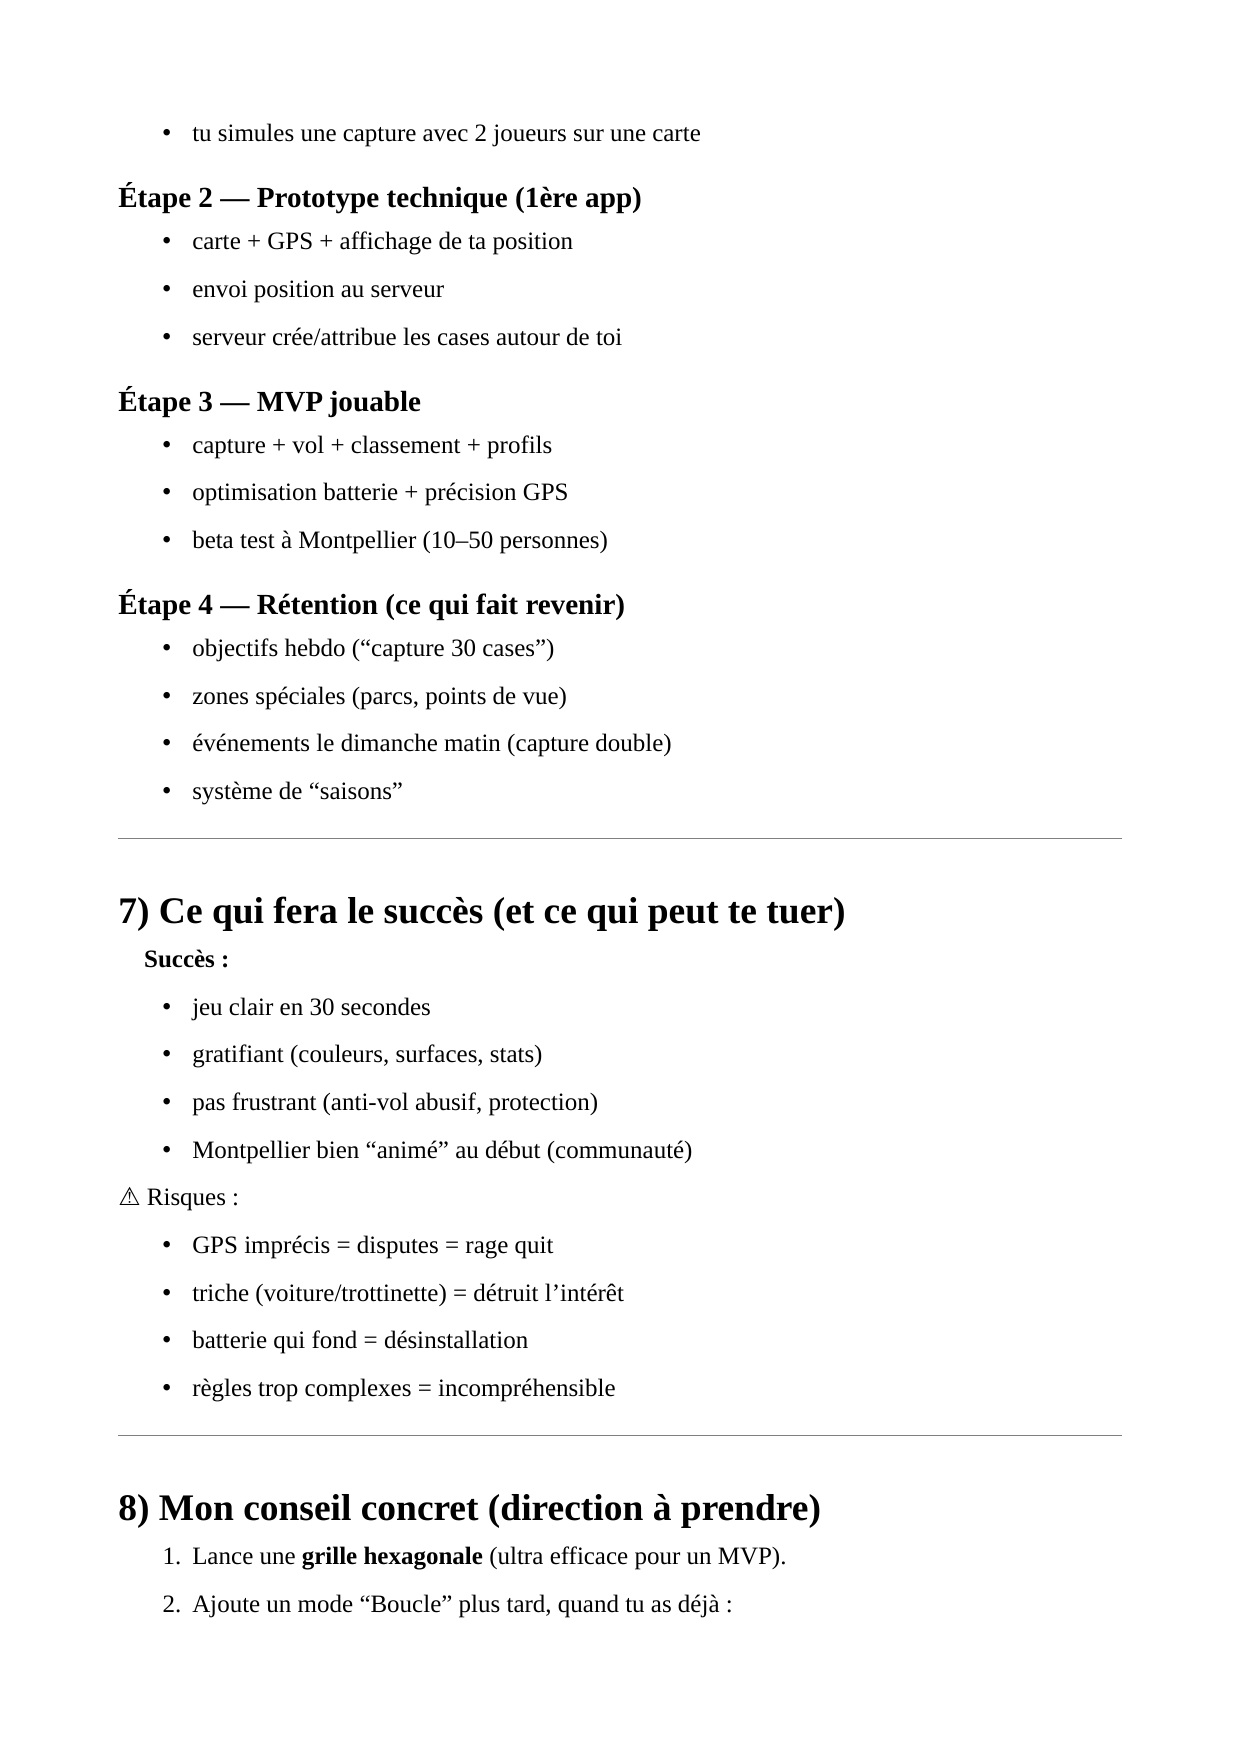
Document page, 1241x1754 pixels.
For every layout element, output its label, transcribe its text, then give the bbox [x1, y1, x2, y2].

text ✅ Succès : [118, 944, 1122, 973]
list événements le dimanche matin (capture double) [162, 728, 1122, 757]
list système de “saisons” [162, 776, 1122, 805]
subtitle Étape 4 — Rétention (ce qui fait revenir) [118, 587, 1122, 621]
subtitle 7) Ce qui fera le succès (et ce qui peut te tuer) [118, 889, 1122, 932]
list zones spéciales (parcs, points de vue) [162, 681, 1122, 709]
list carte + GPS + affichage de ta position [162, 226, 1122, 255]
list GPS imprécis = disputes = rage quit [162, 1230, 1122, 1259]
list règles trop complexes = incompréhensible [162, 1373, 1122, 1402]
subtitle Étape 3 — MVP jouable [118, 384, 1122, 417]
list batterie qui fond = désinstallation [162, 1325, 1122, 1354]
list serveur crée/attribue les cases autour de toi [162, 322, 1122, 350]
text ⚠️ Risques : [118, 1182, 1122, 1211]
subtitle Étape 2 — Prototype technique (1ère app) [118, 180, 1122, 214]
list jeu clair en 30 secondes [162, 992, 1122, 1021]
list gratifiant (couleurs, surfaces, stats) [162, 1039, 1122, 1068]
list envoi position au serveur [162, 274, 1122, 303]
list pas frustrant (anti-vol abusif, protection) [162, 1087, 1122, 1116]
list Ajoute un mode “Boucle” plus tard, quand tu as déjà : [162, 1589, 1122, 1617]
list capture + vol + classement + profils [162, 430, 1122, 458]
list tu simules une capture avec 2 joueurs sur une carte [162, 118, 1122, 147]
list optimisation batterie + précision GPS [162, 477, 1122, 506]
subtitle 8) Mon conseil concret (direction à prendre) [118, 1486, 1122, 1529]
list Montpellier bien “animé” au début (communauté) [162, 1135, 1122, 1163]
list triche (voiture/trottinette) = détruit l’intérêt [162, 1278, 1122, 1306]
list objectifs hebdo (“capture 30 cases”) [162, 633, 1122, 662]
list beta test à Montpellier (10–50 personnes) [162, 525, 1122, 554]
list Lance une grille hexagonale (ultra efficace pour un MVP). [162, 1541, 1122, 1570]
